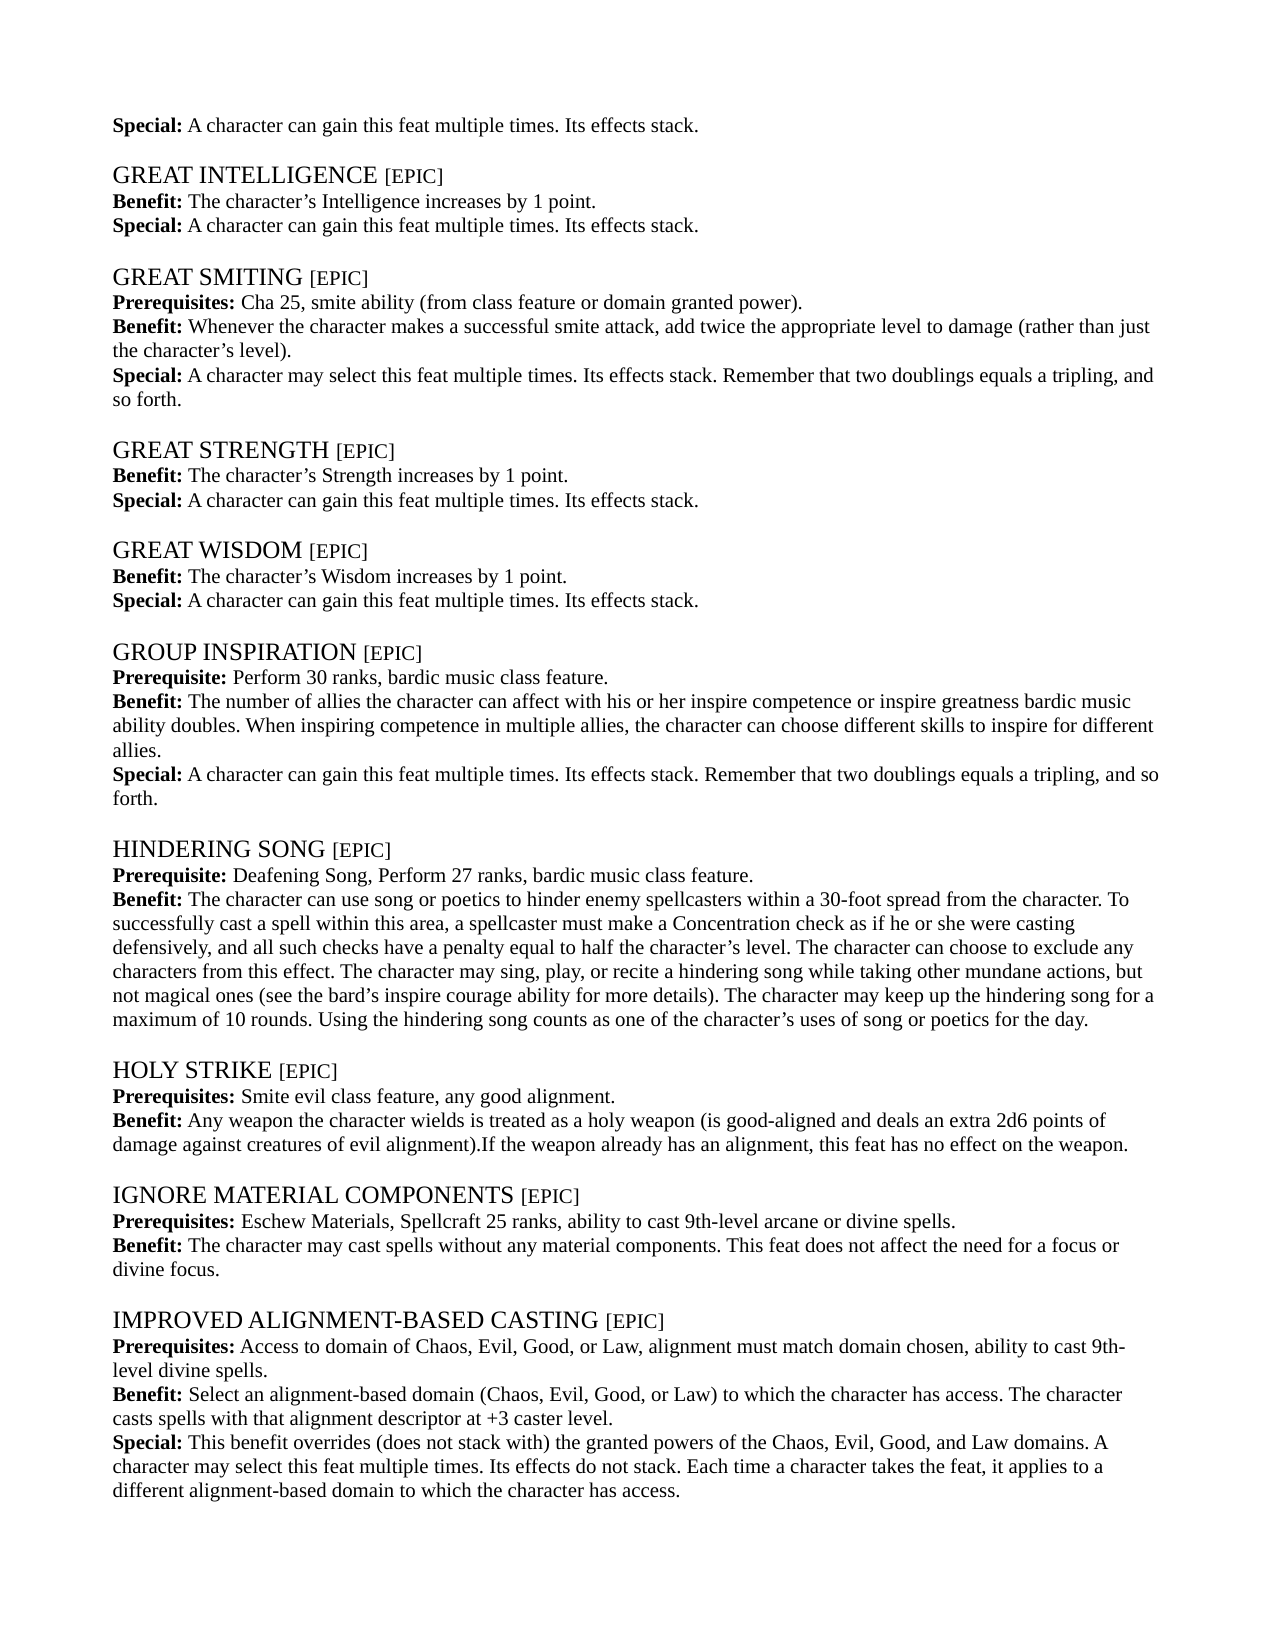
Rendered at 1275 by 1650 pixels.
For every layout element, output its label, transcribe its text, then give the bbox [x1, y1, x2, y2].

text Benefit: The character’s Wisdom increases by 1 point. [112, 564, 1162, 588]
text Benefit: Any weapon the character wields is treated as a holy weapon (is good-aligned and deals an extra 2d6 points of damage against creatures of evil alignment).If the weapon already has an alignment, this feat has no effect on the weapon. [112, 1108, 1162, 1156]
text Special: A character can gain this feat multiple times. Its effects stack. [112, 112, 1162, 137]
text Prerequisites: Smite evil class feature, any good alignment. [112, 1084, 1162, 1108]
text Special: A character can gain this feat multiple times. Its effects stack. Remember that two doublings equals a tripling, and so forth. [112, 762, 1162, 810]
text GREAT STRENGTH [EPIC] [112, 435, 1162, 463]
text Special: A character may select this feat multiple times. Its effects stack. Remember that two doublings equals a tripling, and so forth. [112, 362, 1162, 411]
text Benefit: The character’s Strength increases by 1 point. [112, 463, 1162, 487]
text IMPROVED ALIGNMENT-BASED CASTING [EPIC] [112, 1305, 1162, 1334]
text Prerequisites: Access to domain of Chaos, Evil, Good, or Law, alignment must match domain chosen, ability to cast 9th-level divine spells. [112, 1334, 1162, 1382]
text Benefit: The character may cast spells without any material components. This feat does not affect the need for a focus or divine focus. [112, 1233, 1162, 1281]
text Prerequisite: Deafening Song, Perform 27 ranks, bardic music class feature. [112, 862, 1162, 887]
text Prerequisites: Cha 25, smite ability (from class feature or domain granted power). [112, 290, 1162, 314]
text Special: This benefit overrides (does not stack with) the granted powers of the Chaos, Evil, Good, and Law domains. A character may select this feat multiple times. Its effects do not stack. Each time a character takes the feat, it applies to a different alignment-based domain to which the character has access. [112, 1430, 1162, 1502]
text Benefit: Select an alignment-based domain (Chaos, Evil, Good, or Law) to which the character has access. The character casts spells with that alignment descriptor at +3 caster level. [112, 1382, 1162, 1430]
text Benefit: The number of allies the character can affect with his or her inspire competence or inspire greatness bardic music ability doubles. When inspiring competence in multiple allies, the character can choose different skills to inspire for different allies. [112, 689, 1162, 762]
text Special: A character can gain this feat multiple times. Its effects stack. [112, 213, 1162, 237]
text IGNORE MATERIAL COMPONENTS [EPIC] [112, 1180, 1162, 1209]
text Benefit: The character’s Intelligence increases by 1 point. [112, 189, 1162, 213]
text HOLY STRIKE [EPIC] [112, 1055, 1162, 1084]
text Prerequisite: Perform 30 ranks, bardic music class feature. [112, 665, 1162, 689]
text GREAT SMITING [EPIC] [112, 262, 1162, 290]
text GROUP INSPIRATION [EPIC] [112, 637, 1162, 665]
text Prerequisites: Eschew Materials, Spellcraft 25 ranks, ability to cast 9th-level arcane or divine spells. [112, 1209, 1162, 1233]
text Special: A character can gain this feat multiple times. Its effects stack. [112, 487, 1162, 512]
text GREAT WISDOM [EPIC] [112, 536, 1162, 564]
text Special: A character can gain this feat multiple times. Its effects stack. [112, 588, 1162, 612]
text Benefit: The character can use song or poetics to hinder enemy spellcasters within a 30-foot spread from the character. To successfully cast a spell within this area, a spellcaster must make a Concentration check as if he or she were casting defensively, and all such checks have a penalty equal to half the character’s level. The character can choose to exclude any characters from this effect. The character may sing, play, or recite a hindering song while taking other mundane actions, but not magical ones (see the bard’s inspire courage ability for more details). The character may keep up the hindering song for a maximum of 10 rounds. Using the hindering song counts as one of the character’s uses of song or poetics for the day. [112, 887, 1162, 1031]
text HINDERING SONG [EPIC] [112, 834, 1162, 862]
text Benefit: Whenever the character makes a successful smite attack, add twice the appropriate level to damage (rather than just the character’s level). [112, 314, 1162, 362]
text GREAT INTELLIGENCE [EPIC] [112, 161, 1162, 189]
